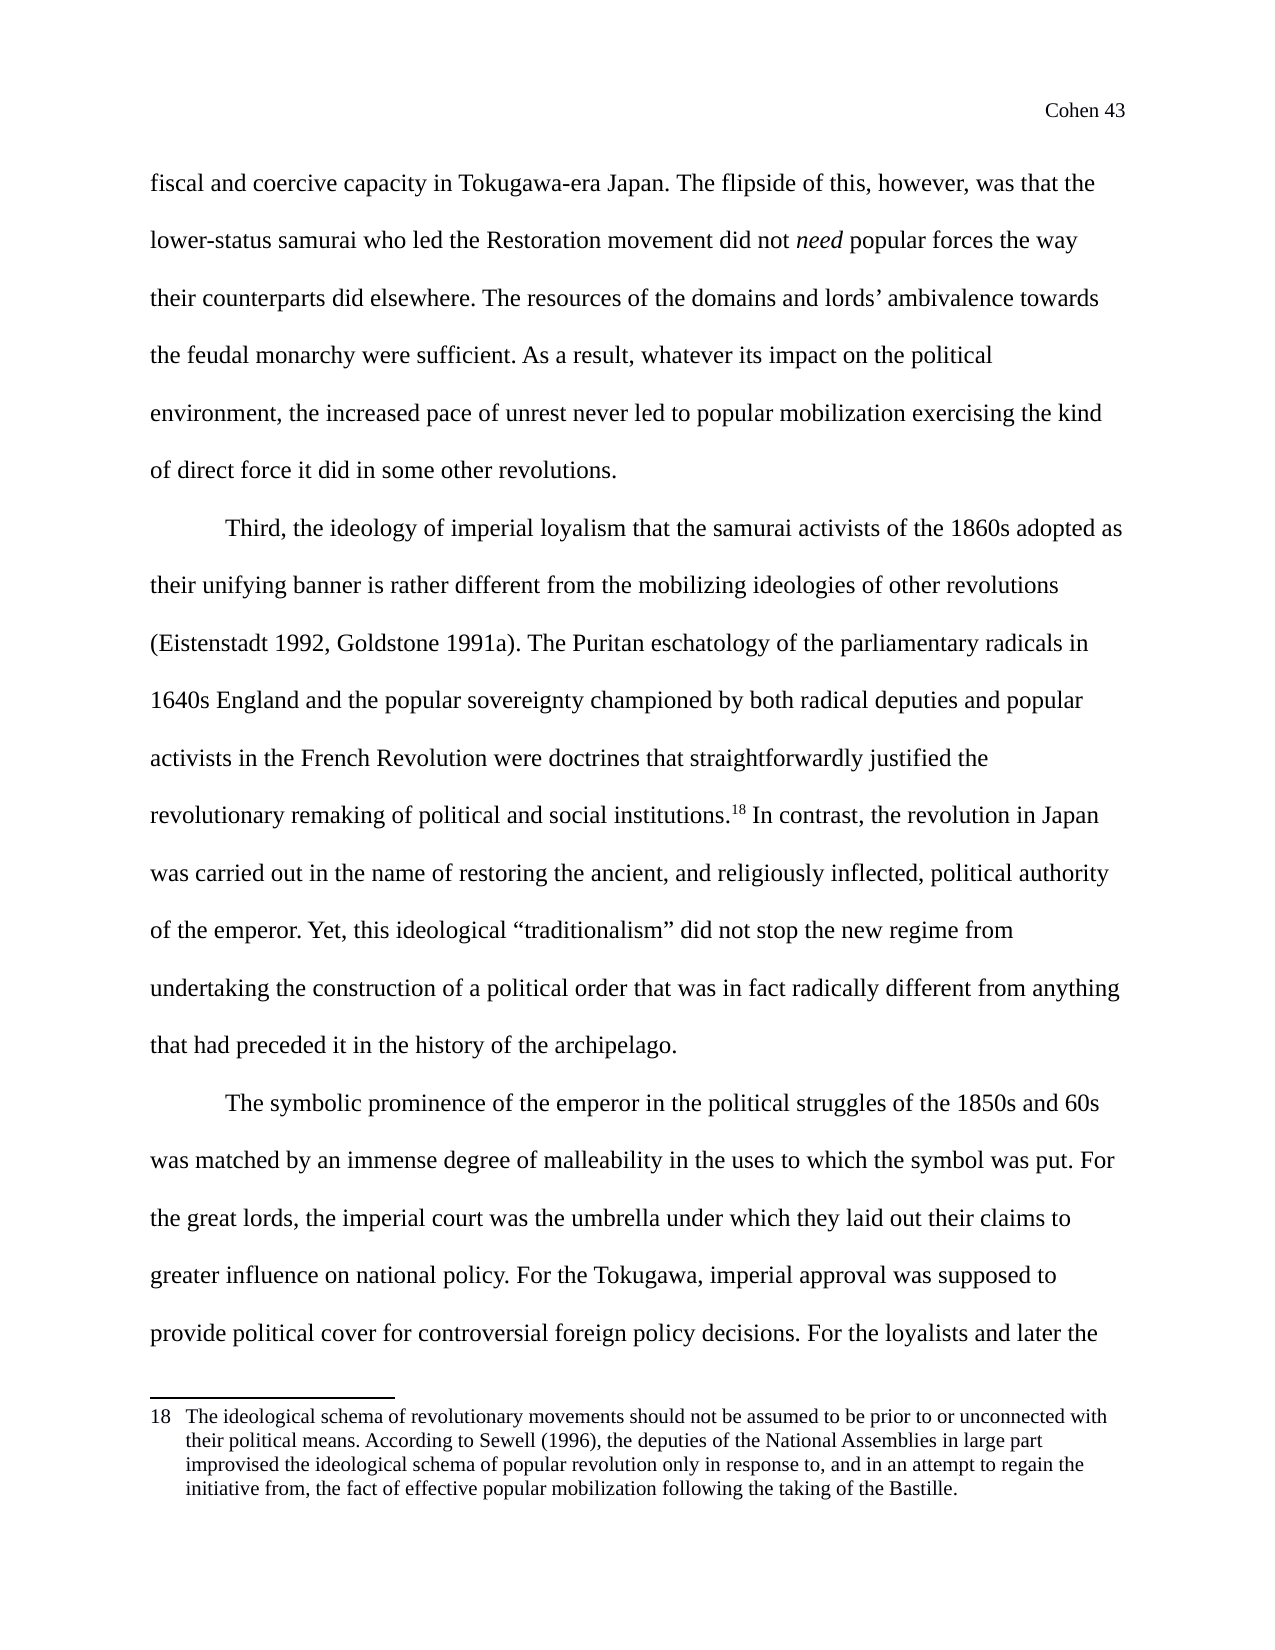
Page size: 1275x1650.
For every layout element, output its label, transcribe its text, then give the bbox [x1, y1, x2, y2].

text fiscal and coercive capacity in Tokugawa-era Japan. The flipside of this, however, was that the lower-status samurai who led the Restoration movement did not need popular forces the way their counterparts did elsewhere. The resources of the domains and lords’ ambivalence towards the feudal monarchy were sufficient. As a result, whatever its impact on the political environment, the increased pace of unrest never led to popular mobilization exercising the kind of direct force it did in some other revolutions. [150, 168, 1125, 484]
text The ideological schema of revolutionary movements should not be assumed to be prior to or unconnected with their political means. According to Sewell (1996), the deputies of the National Assemblies in large part improvised the ideological schema of popular revolution only in response to, and in an attempt to regain the initiative from, the fact of effective popular mobilization following the taking of the Bastille. [150, 1404, 1125, 1500]
text The symbolic prominence of the emperor in the political struggles of the 1850s and 60s was matched by an immense degree of malleability in the uses to which the symbol was put. For the great lords, the imperial court was the umbrella under which they laid out their claims to greater influence on national policy. For the Tokugawa, imperial approval was supposed to provide political cover for controversial foreign policy decisions. For the loyalists and later the [150, 1088, 1125, 1347]
text Third, the ideology of imperial loyalism that the samurai activists of the 1860s adopted as their unifying banner is rather different from the mobilizing ideologies of other revolutions (Eistenstadt 1992, Goldstone 1991a). The Puritan eschatology of the parliamentary radicals in 1640s England and the popular sovereignty championed by both radical deputies and popular activists in the French Revolution were doctrines that straightforwardly justified the revolutionary remaking of political and social institutions. In contrast, the revolution in Japan was carried out in the name of restoring the ancient, and religiously inflected, political authority of the emperor. Yet, this ideological “traditionalism” did not stop the new regime from undertaking the construction of a political order that was in fact radically different from anything that had preceded it in the history of the archipelago. [150, 513, 1125, 1059]
